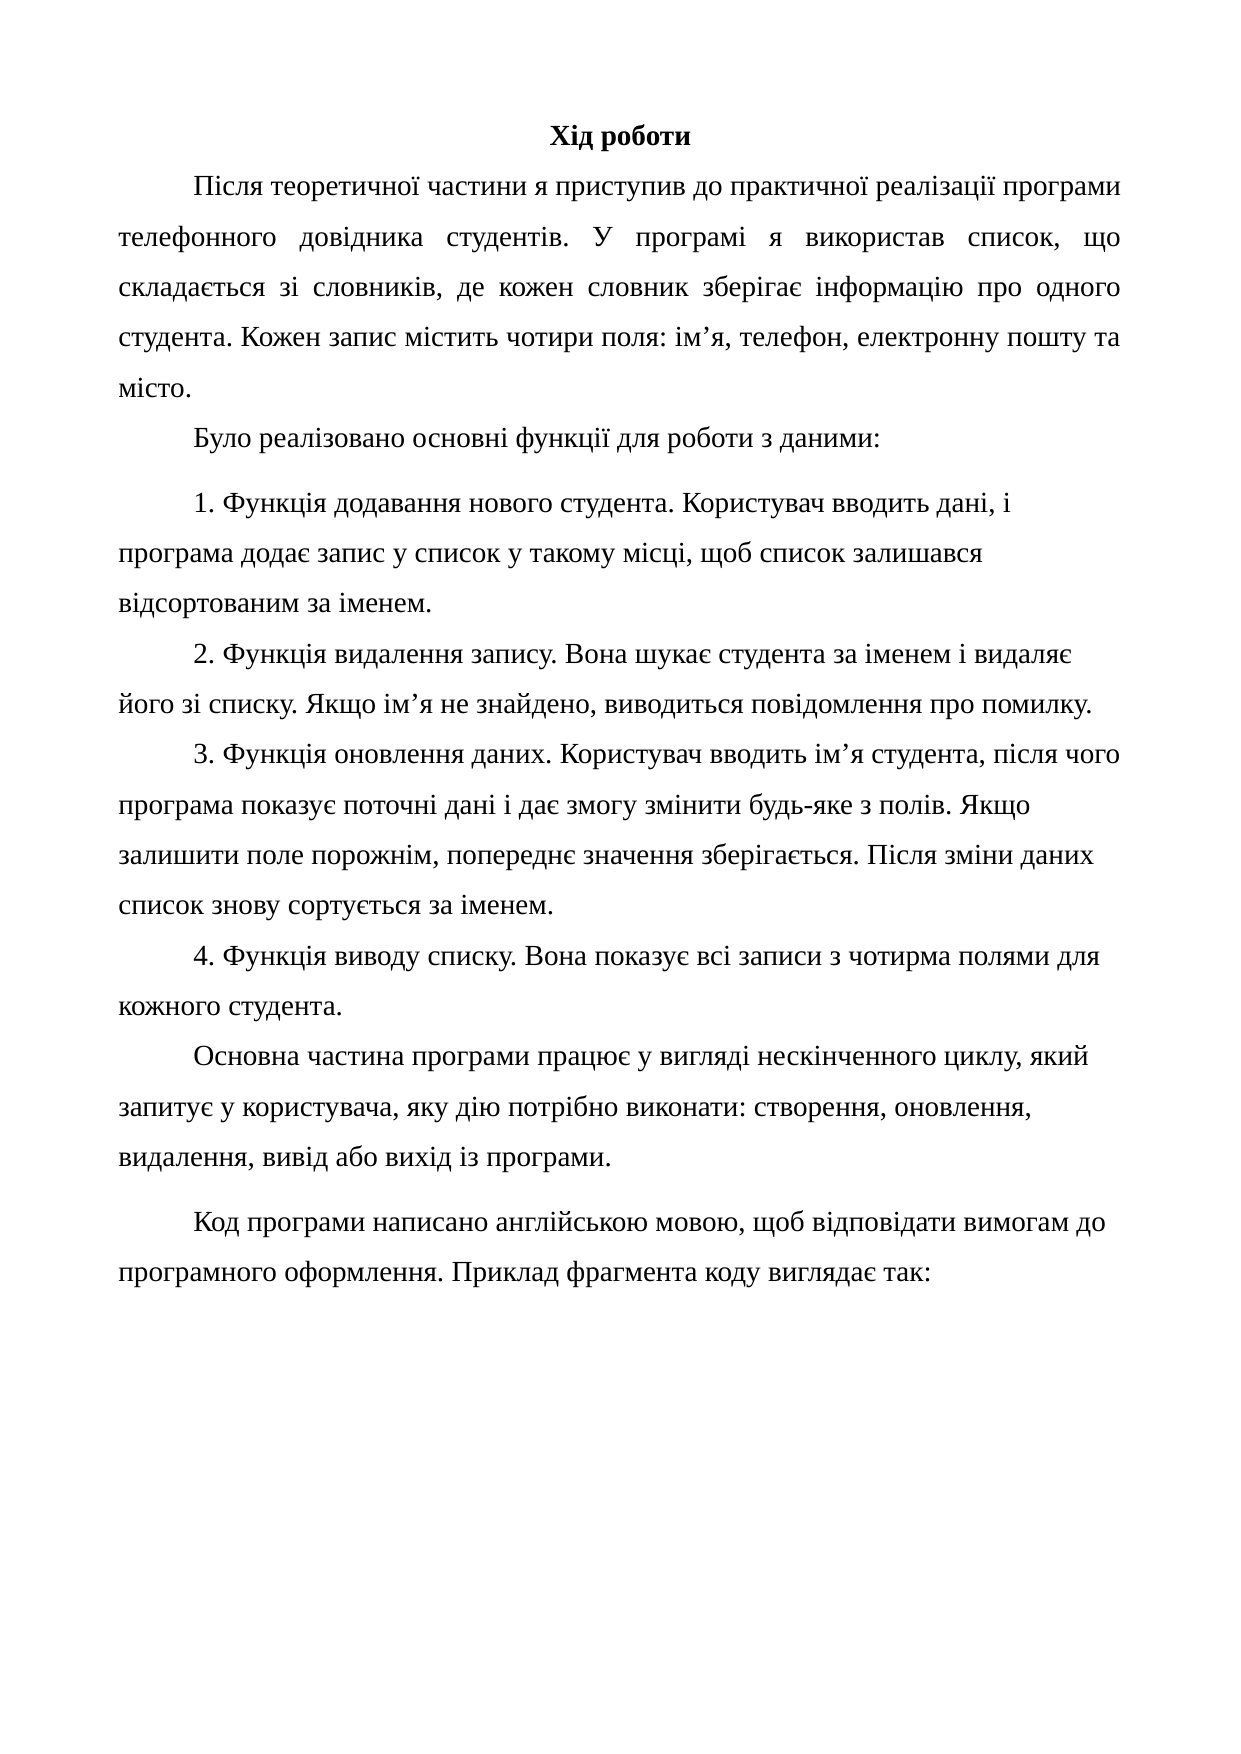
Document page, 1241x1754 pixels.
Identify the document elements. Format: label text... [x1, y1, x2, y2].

text Після теоретичної частини я приступив до практичної реалізації програми телефонного довідника студентів. У програмі я використав список, що складається зі словників, де кожен словник зберігає інформацію про одного студента. Кожен запис містить чотири поля: ім’я, телефон, електронну пошту та місто. [118, 168, 1122, 403]
text Код програми написано англійською мовою, щоб відповідати вимогам до програмного оформлення. Приклад фрагмента коду виглядає так: [118, 1204, 1122, 1288]
text 3. Функція оновлення даних. Користувач вводить ім’я студента, після чого програма показує поточні дані і дає змогу змінити будь-яке з полів. Якщо залишити поле порожнім, попереднє значення зберігається. Після зміни даних список знову сортується за іменем. [118, 736, 1122, 921]
text Було реалізовано основні функції для роботи з даними: [118, 420, 1122, 453]
text 4. Функція виводу списку. Вона показує всі записи з чотирма полями для кожного студента. [118, 938, 1122, 1022]
text 1. Функція додавання нового студента. Користувач вводить дані, і програма додає запис у список у такому місці, щоб список залишався відсортованим за іменем. [118, 485, 1122, 619]
text Хід роботи [118, 118, 1122, 152]
text 2. Функція видалення запису. Вона шукає студента за іменем і видаляє його зі списку. Якщо ім’я не знайдено, виводиться повідомлення про помилку. [118, 636, 1122, 720]
text Основна частина програми працює у вигляді нескінченного циклу, який запитує у користувача, яку дію потрібно виконати: створення, оновлення, видалення, вивід або вихід із програми. [118, 1038, 1122, 1172]
